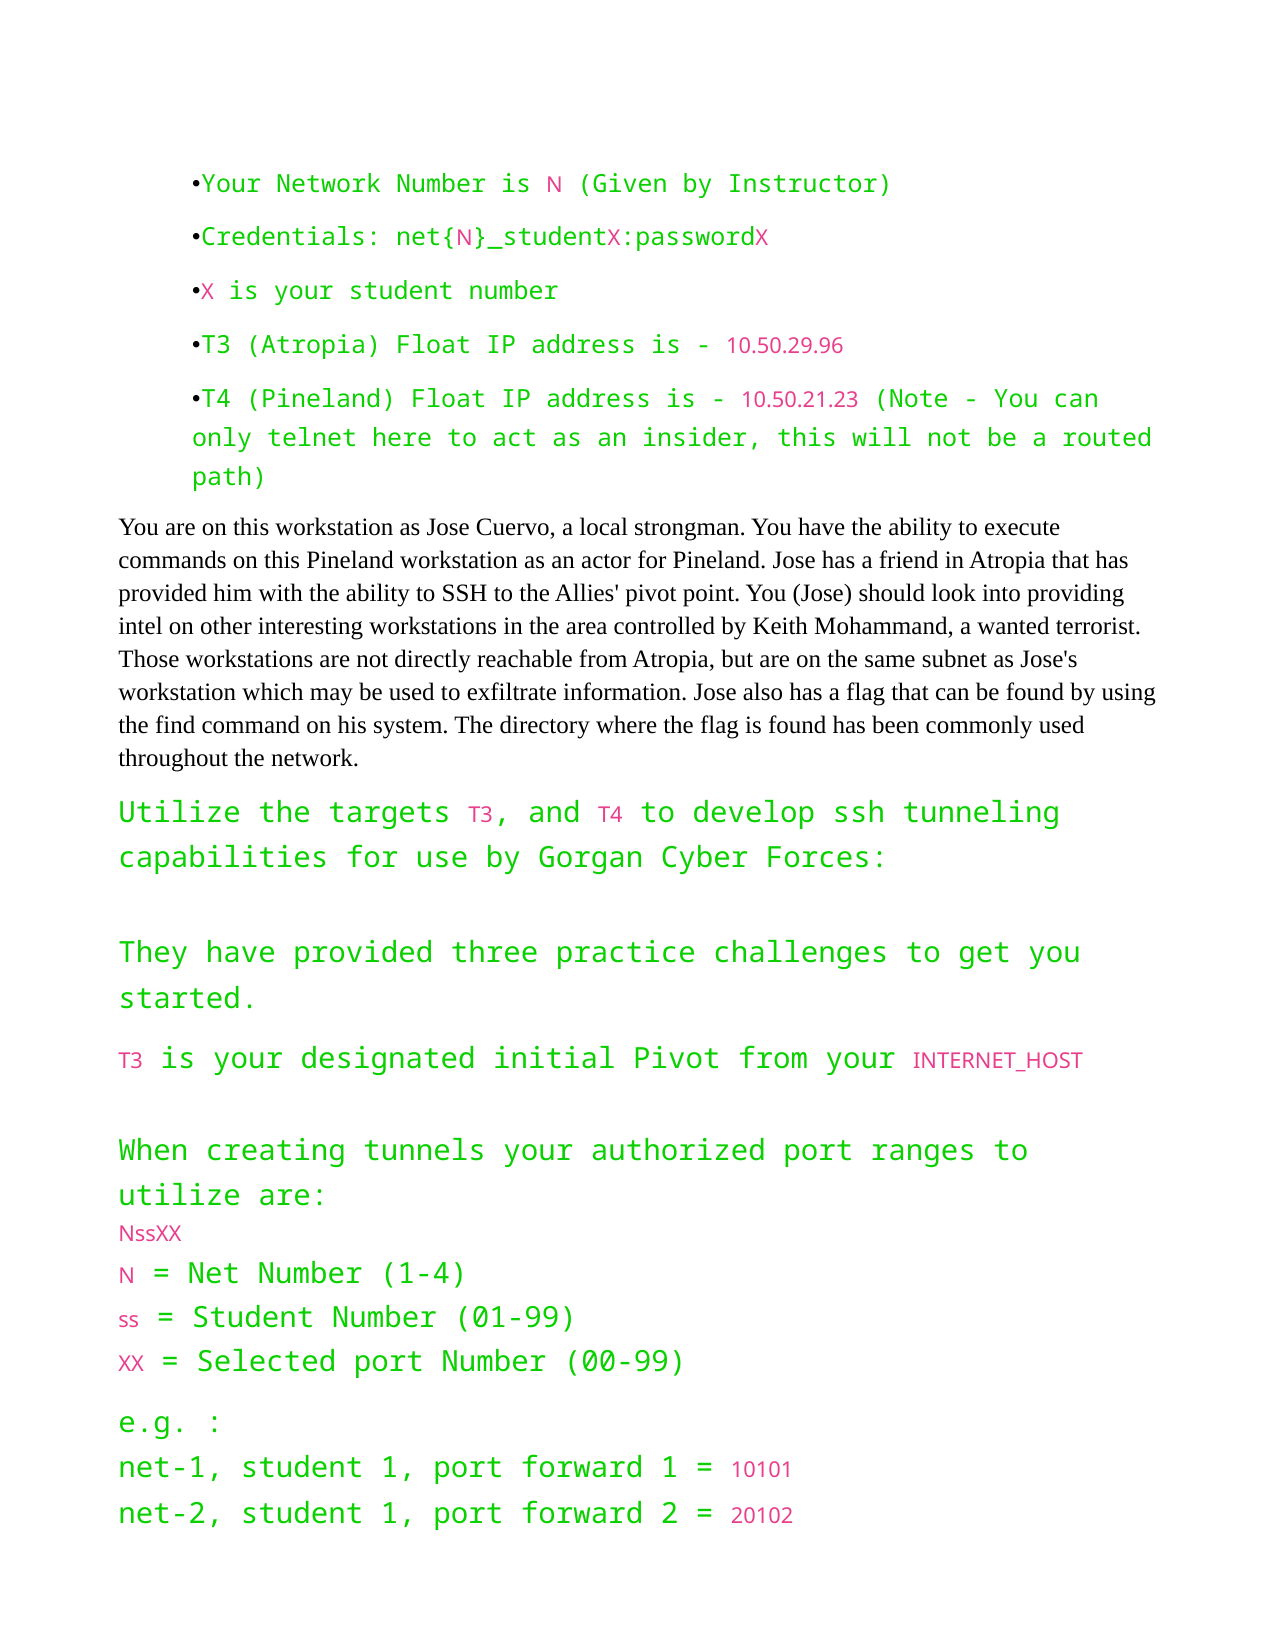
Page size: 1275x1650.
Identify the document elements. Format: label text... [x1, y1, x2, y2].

list T4 (Pineland) Float IP address is - 10.50.21.23 (Note - You can only telnet here to act as an insider, this will not be a routed path) [118, 380, 1157, 493]
text T3 is your designated initial Pivot from your INTERNET_HOST When creating tunnels your authorized port ranges to utilize are: NssXX N = Net Number (1-4) ss = Student Number (01-99) XX = Selected port Number (00-99) [118, 1037, 1157, 1380]
text They have provided three practice challenges to get you started. [118, 897, 1157, 1017]
list Credentials: net{N}_studentX:passwordX [118, 219, 1157, 253]
text Utilize the targets T3, and T4 to develop ssh tunneling capabilities for use by Gorgan Cyber Forces: [118, 791, 1157, 876]
list X is your student number [118, 273, 1157, 307]
text You are on this workstation as Jose Cuervo, a local strongman. You have the ability to execute commands on this Pineland workstation as an actor for Pineland. Jose has a friend in Atropia that has provided him with the ability to SSH to the Allies' pivot point. You (Jose) should look into providing intel on other interesting workstations in the area controlled by Keith Mohammand, a wanted terrorist. Those workstations are not directly reachable from Atropia, but are on the same subnet as Jose's workstation which may be used to exfiltrate information. Jose also has a flag that can be found by using the find command on his system. The directory where the flag is found has been commonly used throughout the network. [118, 512, 1157, 772]
list Your Network Number is N (Given by Instructor) [118, 165, 1157, 199]
text e.g. : net-1, student 1, port forward 1 = 10101 net-2, student 1, port forward 2 = 20102 [118, 1401, 1157, 1532]
list T3 (Atropia) Float IP address is - 10.50.29.96 [118, 327, 1157, 361]
